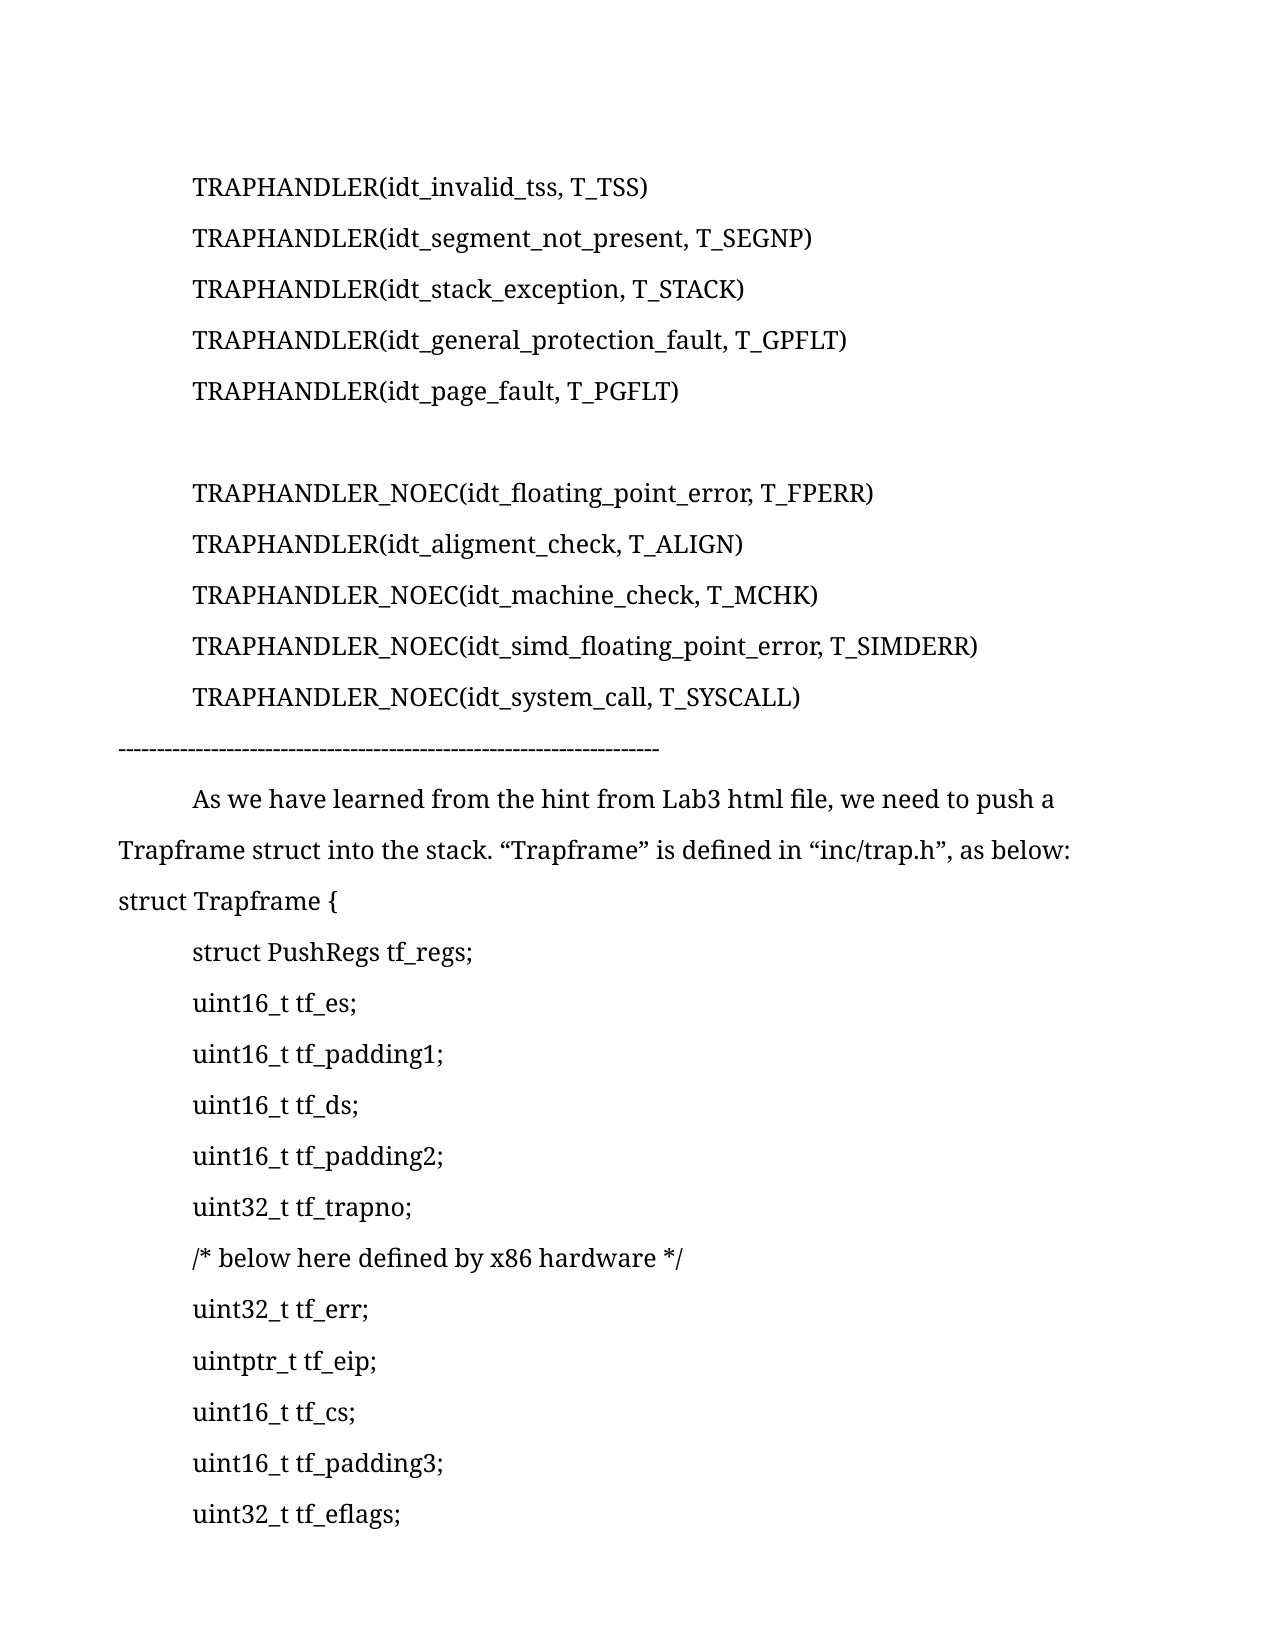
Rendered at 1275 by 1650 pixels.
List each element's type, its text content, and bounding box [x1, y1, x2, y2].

text TRAPHANDLER(idt_page_fault, T_PGFLT) [118, 373, 1157, 407]
text TRAPHANDLER(idt_aligment_check, T_ALIGN) [118, 526, 1157, 561]
text TRAPHANDLER(idt_general_protection_fault, T_GPFLT) [118, 322, 1157, 356]
text TRAPHANDLER_NOEC(idt_simd_floating_point_error, T_SIMDERR) [118, 628, 1157, 663]
text uintptr_t tf_eip; [118, 1343, 1157, 1377]
text TRAPHANDLER_NOEC(idt_system_call, T_SYSCALL) ---------------------------------------------------------------------- As we have learned from the hint from Lab3 html file, we need to push a Trapframe struct into the stack. “Trapframe” is defined in “inc/trap.h”, as below: struct Trapframe { [118, 679, 1157, 918]
text uint32_t tf_eflags; [118, 1496, 1157, 1530]
text TRAPHANDLER(idt_invalid_tss, T_TSS) [118, 169, 1157, 203]
text uint16_t tf_padding2; [118, 1139, 1157, 1173]
text uint32_t tf_err; [118, 1292, 1157, 1326]
text TRAPHANDLER(idt_stack_exception, T_STACK) [118, 271, 1157, 305]
text uint32_t tf_trapno; [118, 1190, 1157, 1224]
text TRAPHANDLER_NOEC(idt_machine_check, T_MCHK) [118, 577, 1157, 612]
text TRAPHANDLER_NOEC(idt_floating_point_error, T_FPERR) [118, 475, 1157, 509]
text uint16_t tf_padding1; [118, 1037, 1157, 1071]
text uint16_t tf_es; [118, 986, 1157, 1020]
text struct PushRegs tf_regs; [118, 935, 1157, 969]
text uint16_t tf_padding3; [118, 1445, 1157, 1479]
text uint16_t tf_ds; [118, 1088, 1157, 1122]
text TRAPHANDLER(idt_segment_not_present, T_SEGNP) [118, 220, 1157, 254]
text uint16_t tf_cs; [118, 1394, 1157, 1428]
text /* below here defined by x86 hardware */ [118, 1241, 1157, 1275]
